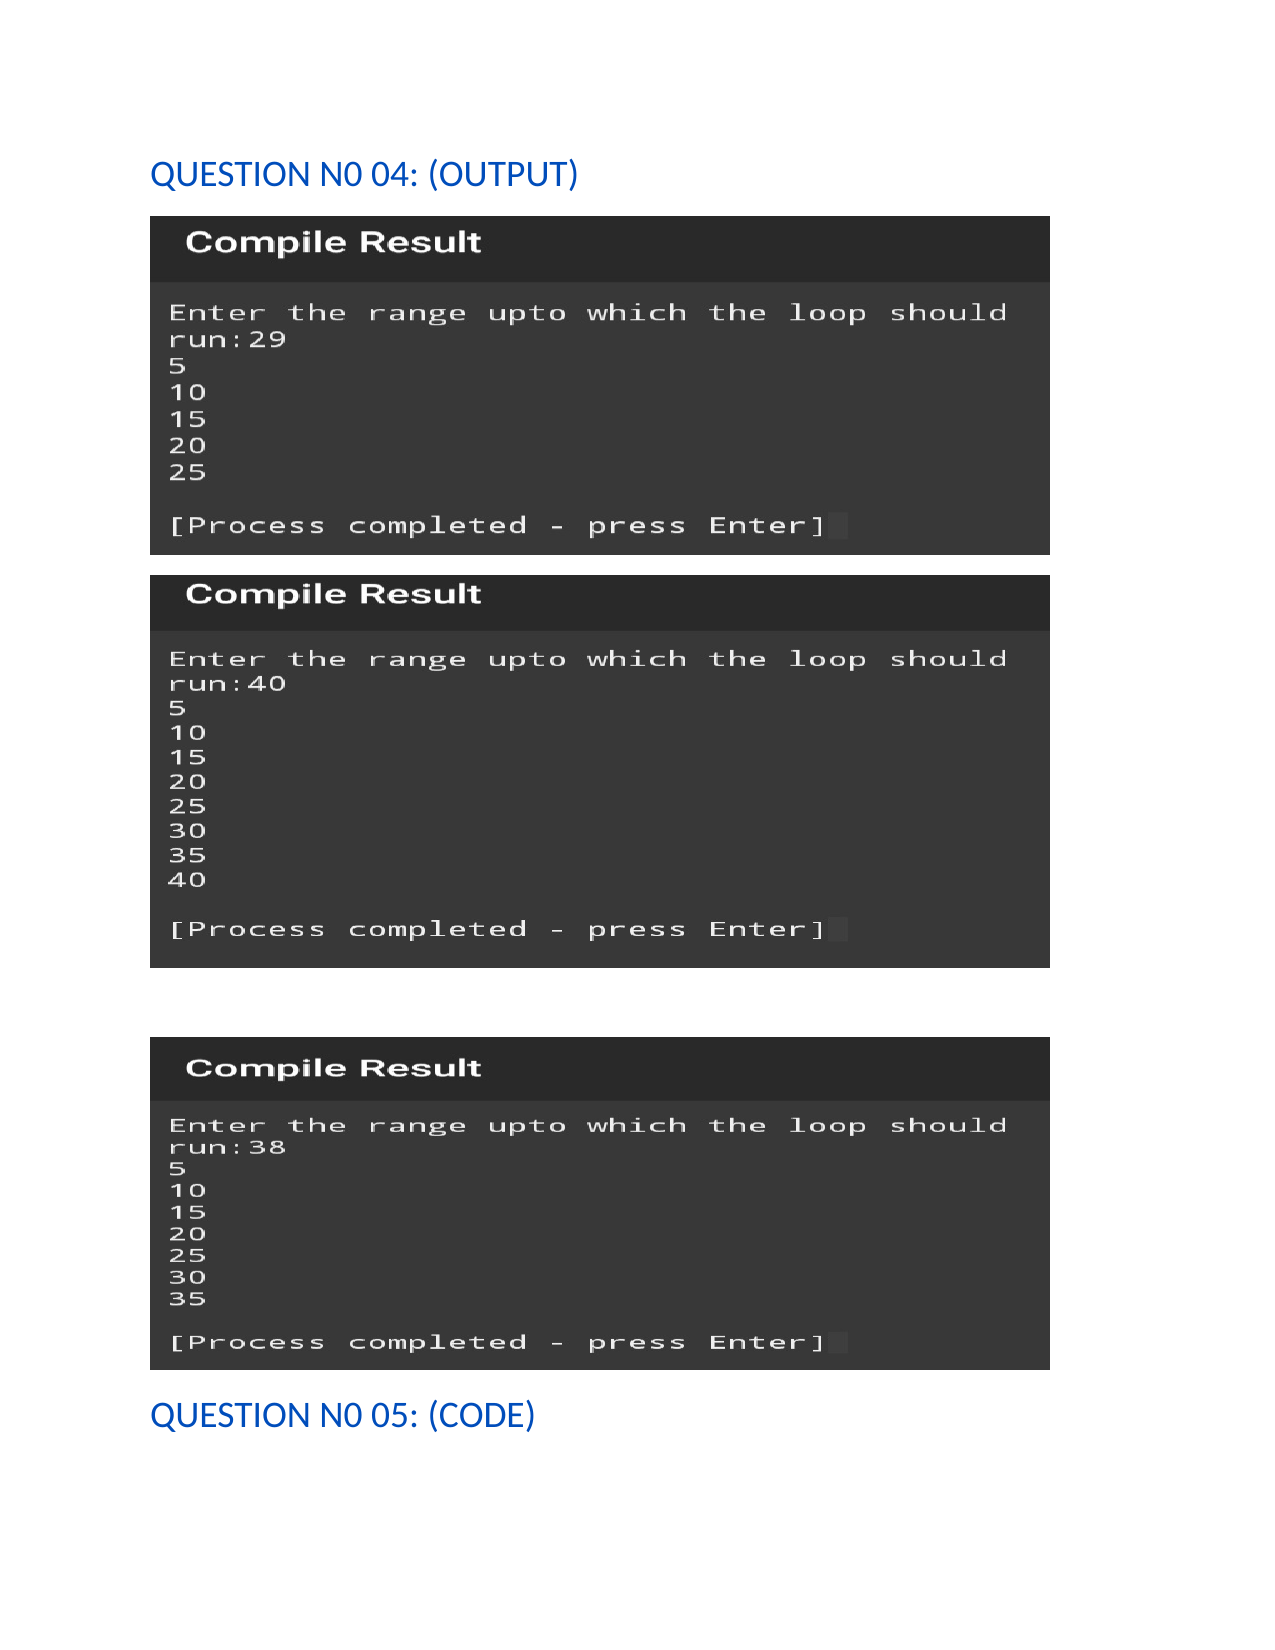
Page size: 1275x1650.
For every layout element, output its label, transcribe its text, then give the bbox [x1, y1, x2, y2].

text QUESTION N0 04: (OUTPUT) [150, 150, 1125, 196]
text QUESTION N0 05: (CODE) [150, 1391, 1125, 1436]
